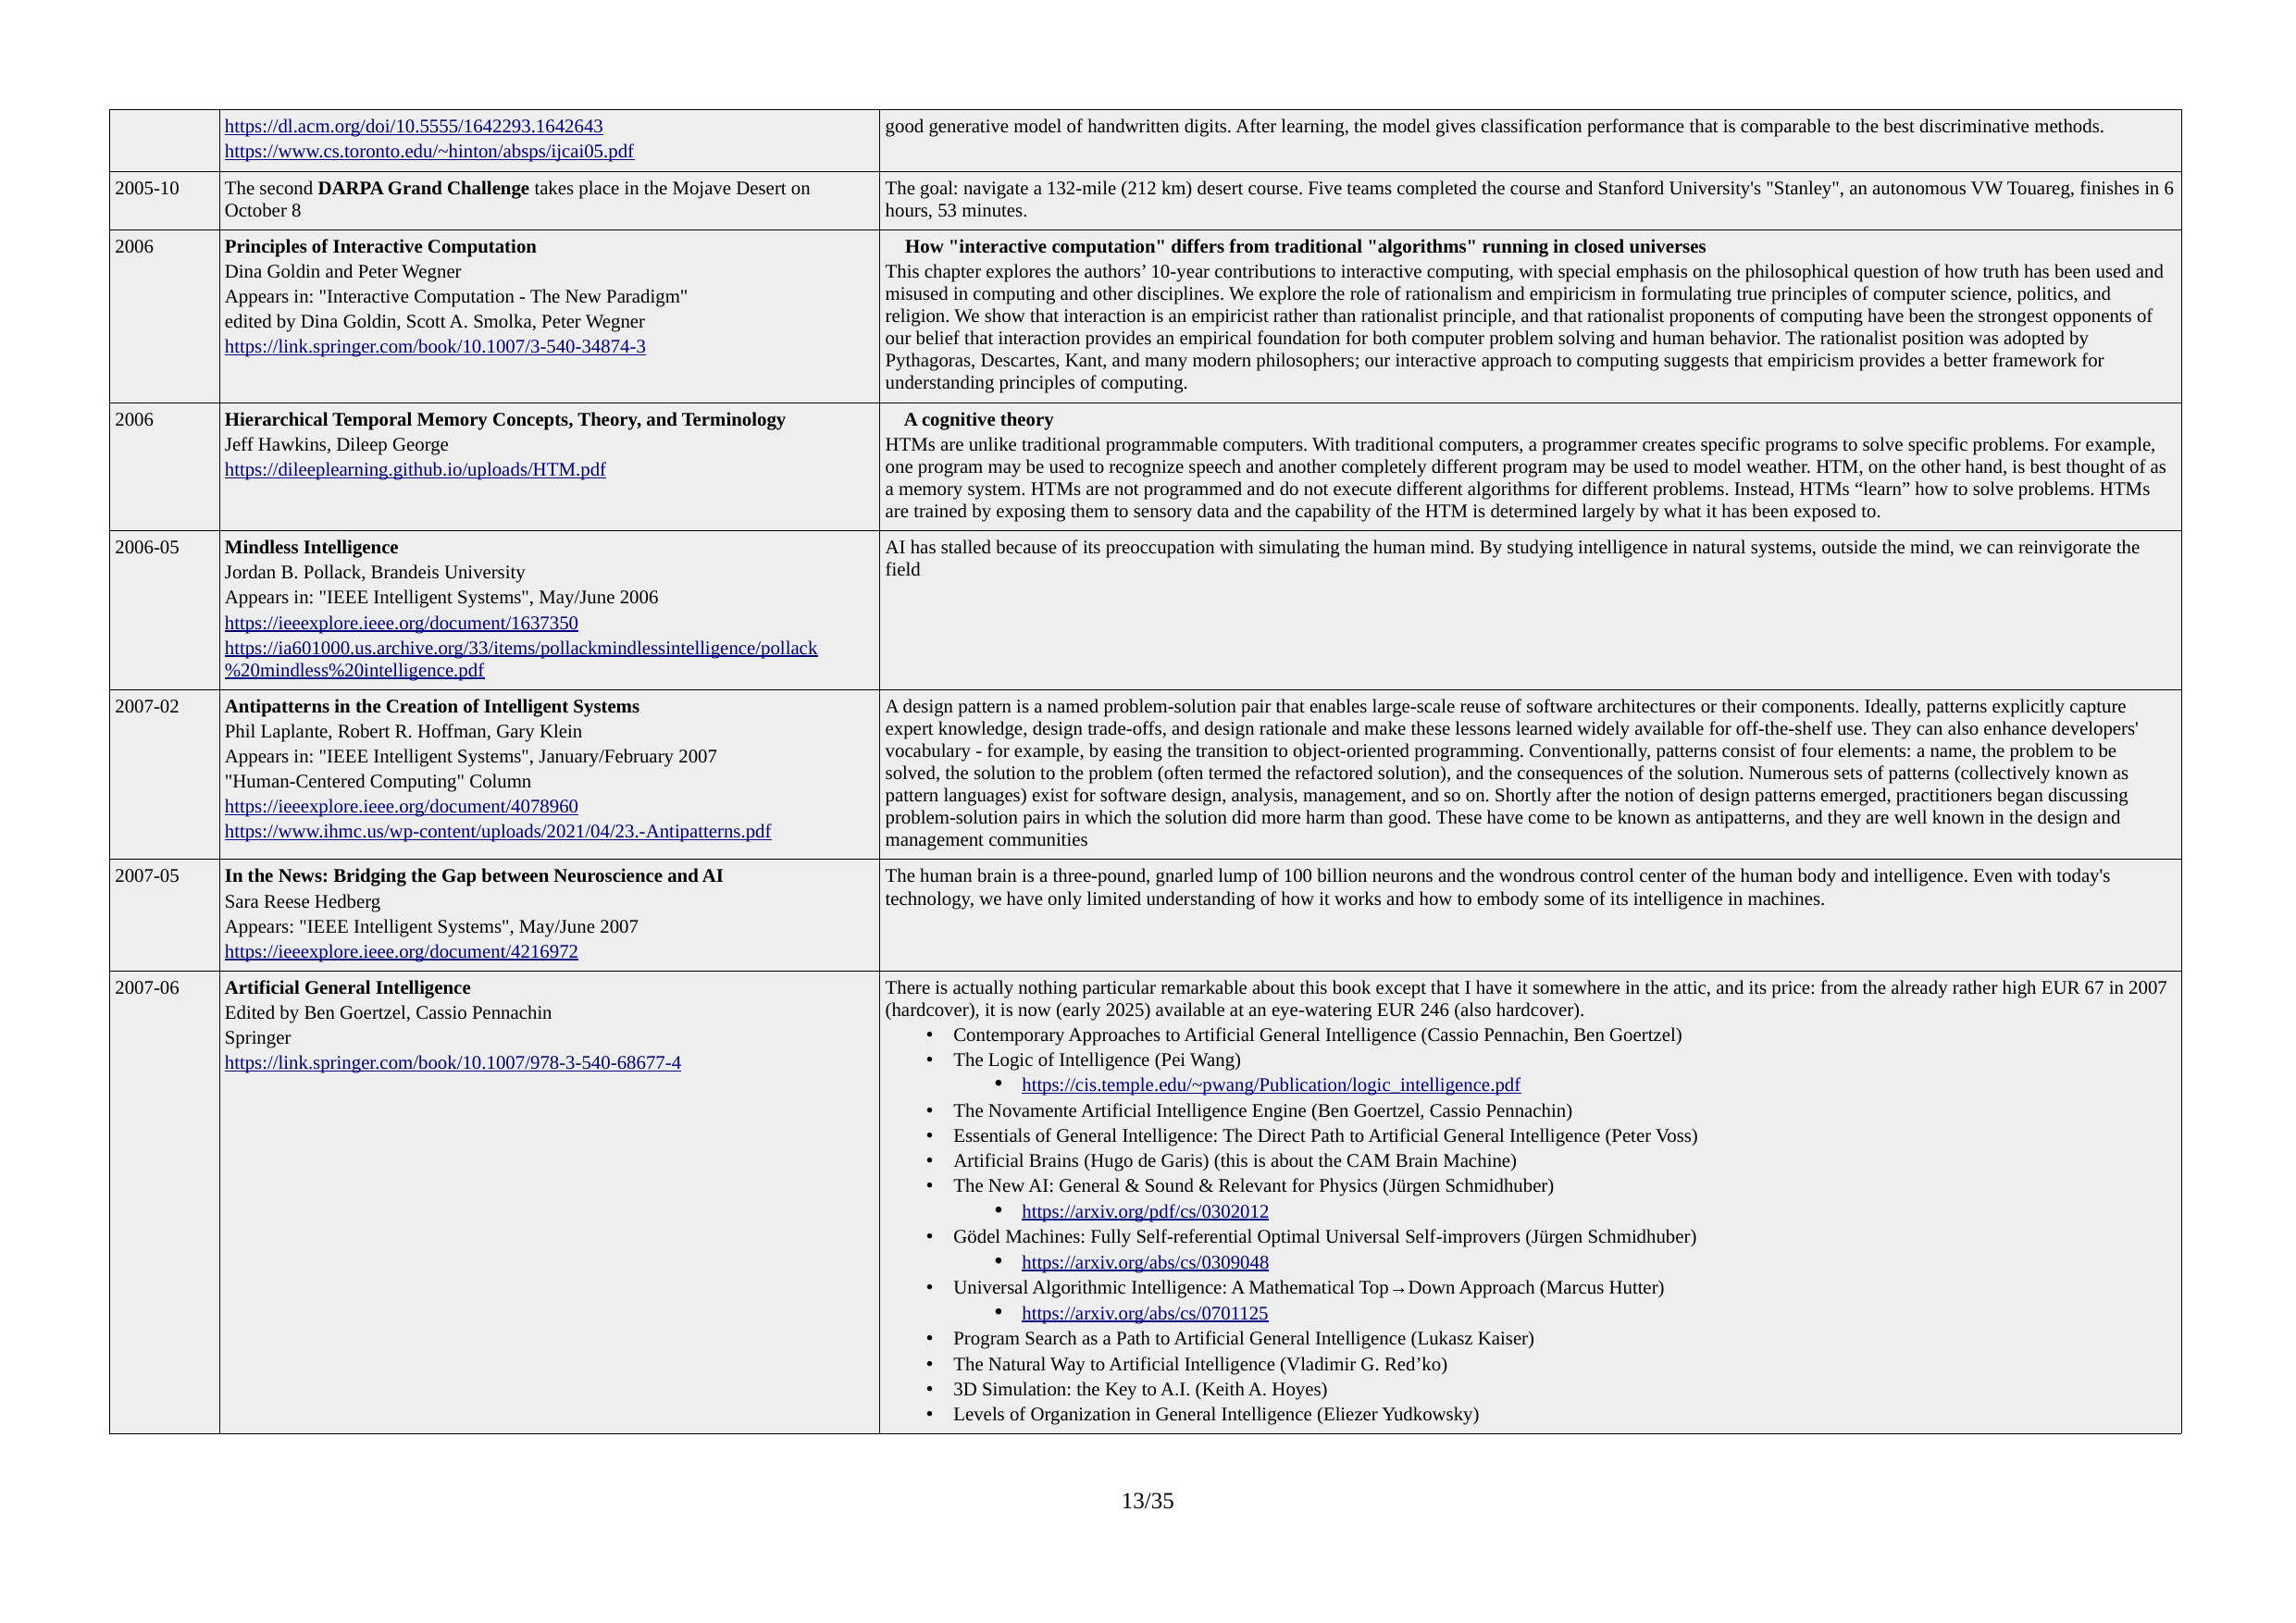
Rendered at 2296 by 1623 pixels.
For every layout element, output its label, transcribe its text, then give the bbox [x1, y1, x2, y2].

table_cell 2007-02 [110, 690, 219, 859]
table_cell There is actually nothing particular remarkable about this book except that I have it somewhere in the attic, and its price: from the already rather high EUR 67 in 2007 (hardcover), it is now (early 2025) available at an eye-watering EUR 246 (also hardcover). 🧐 Contemporary Approaches to Artificial General Intelligence (Cassio Pennachin, Ben Goertzel) The Logic of Intelligence (Pei Wang) https://cis.temple.edu/~pwang/Publication/logic_intelligence.pdf The Novamente Artificial Intelligence Engine (Ben Goertzel, Cassio Pennachin) Essentials of General Intelligence: The Direct Path to Artificial General Intelligence (Peter Voss) Artificial Brains (Hugo de Garis) (this is about the CAM Brain Machine) The New AI: General & Sound & Relevant for Physics (Jürgen Schmidhuber) https://arxiv.org/pdf/cs/0302012 Gödel Machines: Fully Self-referential Optimal Universal Self-improvers (Jürgen Schmidhuber) https://arxiv.org/abs/cs/0309048 Universal Algorithmic Intelligence: A Mathematical Top→Down Approach (Marcus Hutter) https://arxiv.org/abs/cs/0701125 Program Search as a Path to Artificial General Intelligence (Lukasz Kaiser) The Natural Way to Artificial Intelligence (Vladimir G. Red’ko) 3D Simulation: the Key to A.I. (Keith A. Hoyes) Levels of Organization in General Intelligence (Eliezer Yudkowsky) [880, 972, 2181, 1433]
table_cell Artificial General Intelligence Edited by Ben Goertzel, Cassio Pennachin Springer https://link.springer.com/book/10.1007/978-3-540-68677-4 [220, 972, 879, 1433]
table_cell Antipatterns in the Creation of Intelligent Systems Phil Laplante, Robert R. Hoffman, Gary Klein Appears in: "IEEE Intelligent Systems", January/February 2007 "Human-Centered Computing" Column https://ieeexplore.ieee.org/document/4078960 https://www.ihmc.us/wp-content/uploads/2021/04/23.-Antipatterns.pdf [220, 690, 879, 859]
table_cell 2006-05 [110, 531, 219, 689]
table_cell The second DARPA Grand Challenge takes place in the Mojave Desert on October 8 [220, 172, 879, 229]
table_cell 2007-05 [110, 860, 219, 971]
table_cell good generative model of handwritten digits. After learning, the model gives classification performance that is comparable to the best discriminative methods. [880, 110, 2181, 170]
table_cell Mindless Intelligence Jordan B. Pollack, Brandeis University Appears in: "IEEE Intelligent Systems", May/June 2006 https://ieeexplore.ieee.org/document/1637350 https://ia601000.us.archive.org/33/items/pollackmindlessintelligence/pollack%20mindless%20intelligence.pdf [220, 531, 879, 689]
table_cell A design pattern is a named problem-solution pair that enables large-scale reuse of software architectures or their components. Ideally, patterns explicitly capture expert knowledge, design trade-offs, and design rationale and make these lessons learned widely available for off-the-shelf use. They can also enhance developers' vocabulary - for example, by easing the transition to object-oriented programming. Conventionally, patterns consist of four elements: a name, the problem to be solved, the solution to the problem (often termed the refactored solution), and the consequences of the solution. Numerous sets of patterns (collectively known as pattern languages) exist for software design, analysis, management, and so on. Shortly after the notion of design patterns emerged, practitioners began discussing problem-solution pairs in which the solution did more harm than good. These have come to be known as antipatterns, and they are well known in the design and management communities [880, 690, 2181, 859]
table_cell 🦉 A cognitive theory HTMs are unlike traditional programmable computers. With traditional computers, a programmer creates specific programs to solve specific problems. For example, one program may be used to recognize speech and another completely different program may be used to model weather. HTM, on the other hand, is best thought of as a memory system. HTMs are not programmed and do not execute different algorithms for different problems. Instead, HTMs “learn” how to solve problems. HTMs are trained by exposing them to sensory data and the capability of the HTM is determined largely by what it has been exposed to. [880, 403, 2181, 530]
table_cell AI has stalled because of its preoccupation with simulating the human mind. By studying intelligence in natural systems, outside the mind, we can reinvigorate the field [880, 531, 2181, 689]
table_cell In the News: Bridging the Gap between Neuroscience and AI Sara Reese Hedberg Appears: "IEEE Intelligent Systems", May/June 2007 https://ieeexplore.ieee.org/document/4216972 [220, 860, 879, 971]
table_cell [110, 110, 219, 170]
table_cell 2005-10 [110, 172, 219, 229]
table_cell 2006 [110, 403, 219, 530]
table_cell Principles of Interactive Computation Dina Goldin and Peter Wegner Appears in: "Interactive Computation - The New Paradigm" edited by Dina Goldin, Scott A. Smolka, Peter Wegner https://link.springer.com/book/10.1007/3-540-34874-3 [220, 230, 879, 402]
table_cell The goal: navigate a 132-mile (212 km) desert course. Five teams completed the course and Stanford University's "Stanley", an autonomous VW Touareg, finishes in 6 hours, 53 minutes. [880, 172, 2181, 229]
table_cell The human brain is a three-pound, gnarled lump of 100 billion neurons and the wondrous control center of the human body and intelligence. Even with today's technology, we have only limited understanding of how it works and how to embody some of its intelligence in machines. [880, 860, 2181, 971]
table_cell https://dl.acm.org/doi/10.5555/1642293.1642643 https://www.cs.toronto.edu/~hinton/absps/ijcai05.pdf [220, 110, 879, 170]
table_cell Hierarchical Temporal Memory Concepts, Theory, and Terminology Jeff Hawkins, Dileep George https://dileeplearning.github.io/uploads/HTM.pdf [220, 403, 879, 530]
table_cell 🦉 How "interactive computation" differs from traditional "algorithms" running in closed universes This chapter explores the authors’ 10-year contributions to interactive computing, with special emphasis on the philosophical question of how truth has been used and misused in computing and other disciplines. We explore the role of rationalism and empiricism in formulating true principles of computer science, politics, and religion. We show that interaction is an empiricist rather than rationalist principle, and that rationalist proponents of computing have been the strongest opponents of our belief that interaction provides an empirical foundation for both computer problem solving and human behavior. The rationalist position was adopted by Pythagoras, Descartes, Kant, and many modern philosophers; our interactive approach to computing suggests that empiricism provides a better framework for understanding principles of computing. [880, 230, 2181, 402]
table_cell 2006 📔 [110, 230, 219, 402]
table_cell 2007-06 📔 [110, 972, 219, 1433]
